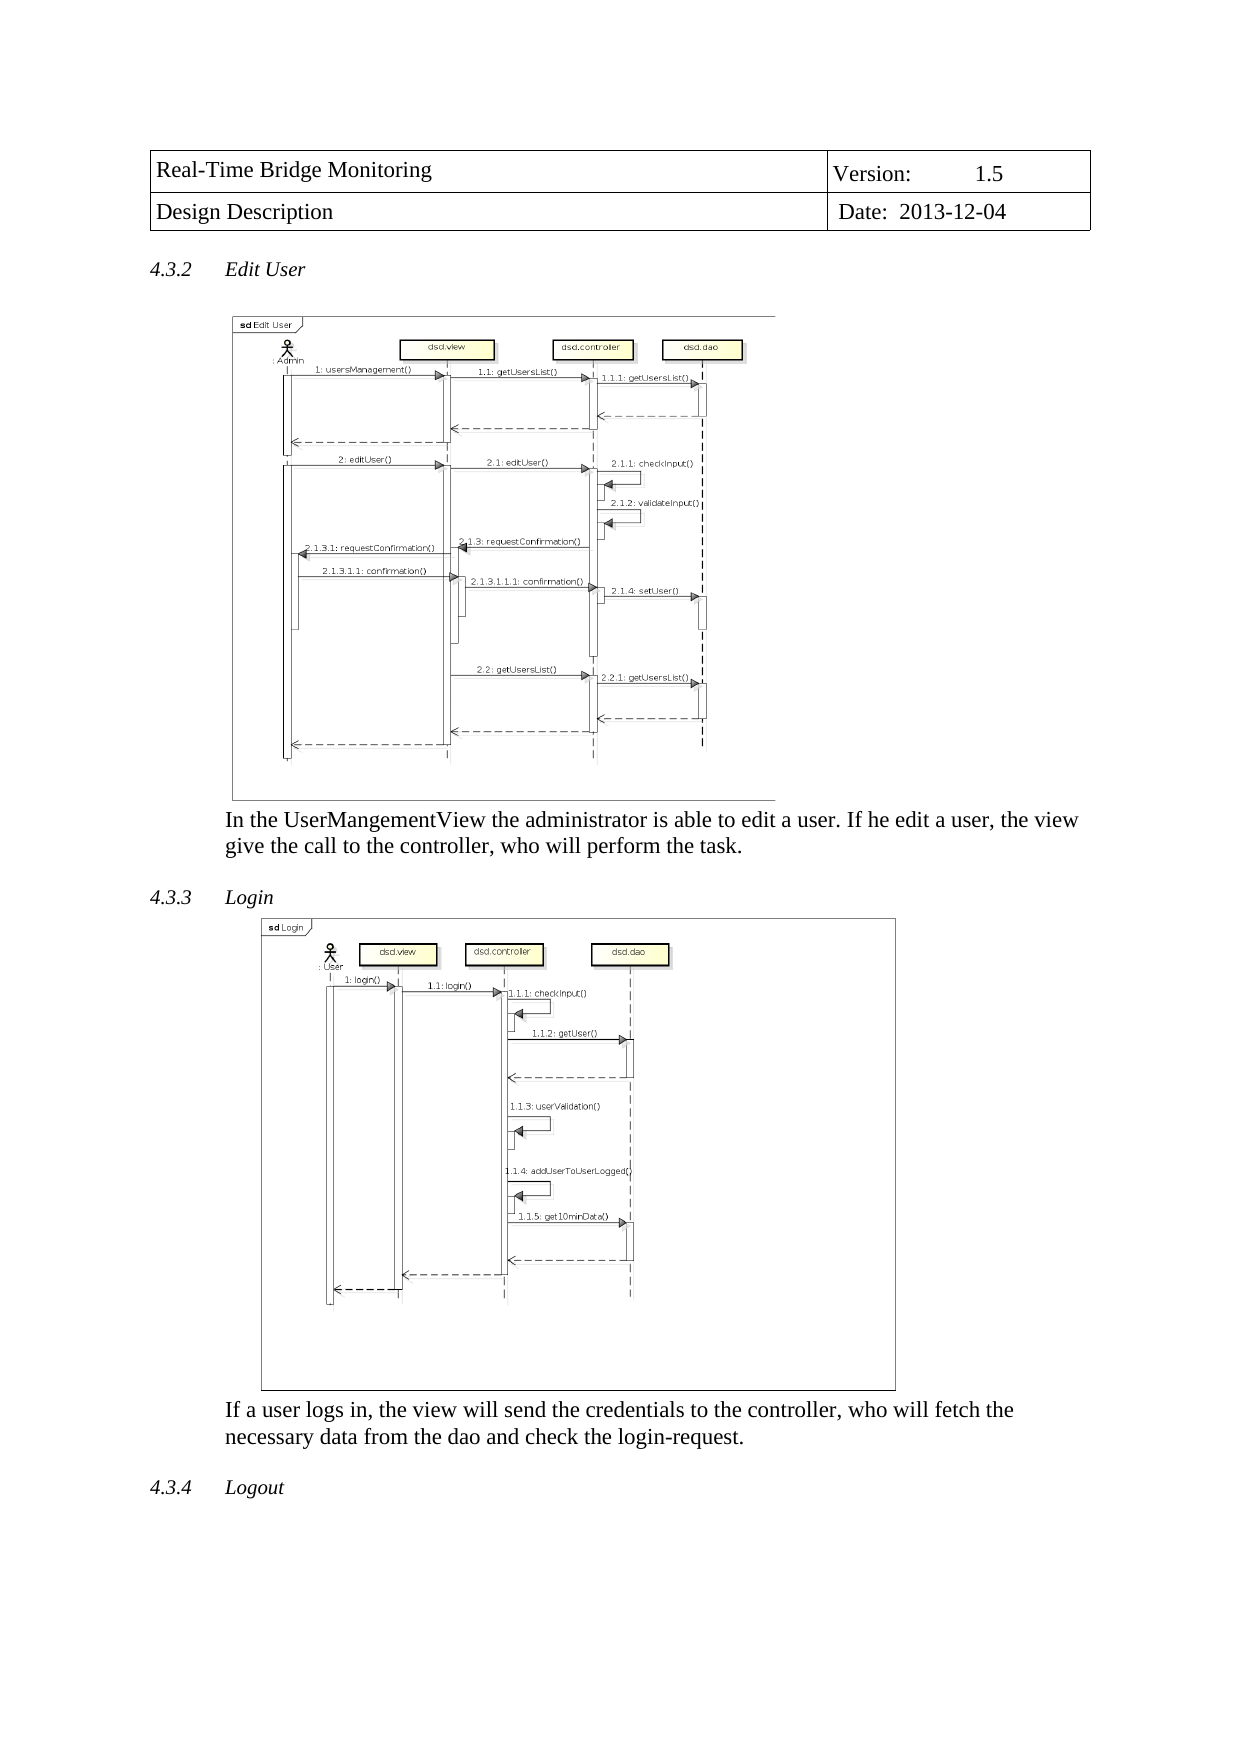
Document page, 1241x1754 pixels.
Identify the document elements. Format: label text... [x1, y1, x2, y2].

subtitle Login [150, 884, 1090, 909]
subtitle Logout [150, 1474, 1090, 1499]
picture [254, 912, 902, 1397]
subtitle Edit User [150, 256, 1090, 281]
text If a user logs in, the view will send the credentials to the controller, who will fetch the necessary data from the dao and check the login-request. [225, 915, 1090, 1449]
text In the UserMangementView the administrator is able to edit a user. If he edit a user, the view give the call to the controller, who will perform the task. [225, 288, 1090, 859]
